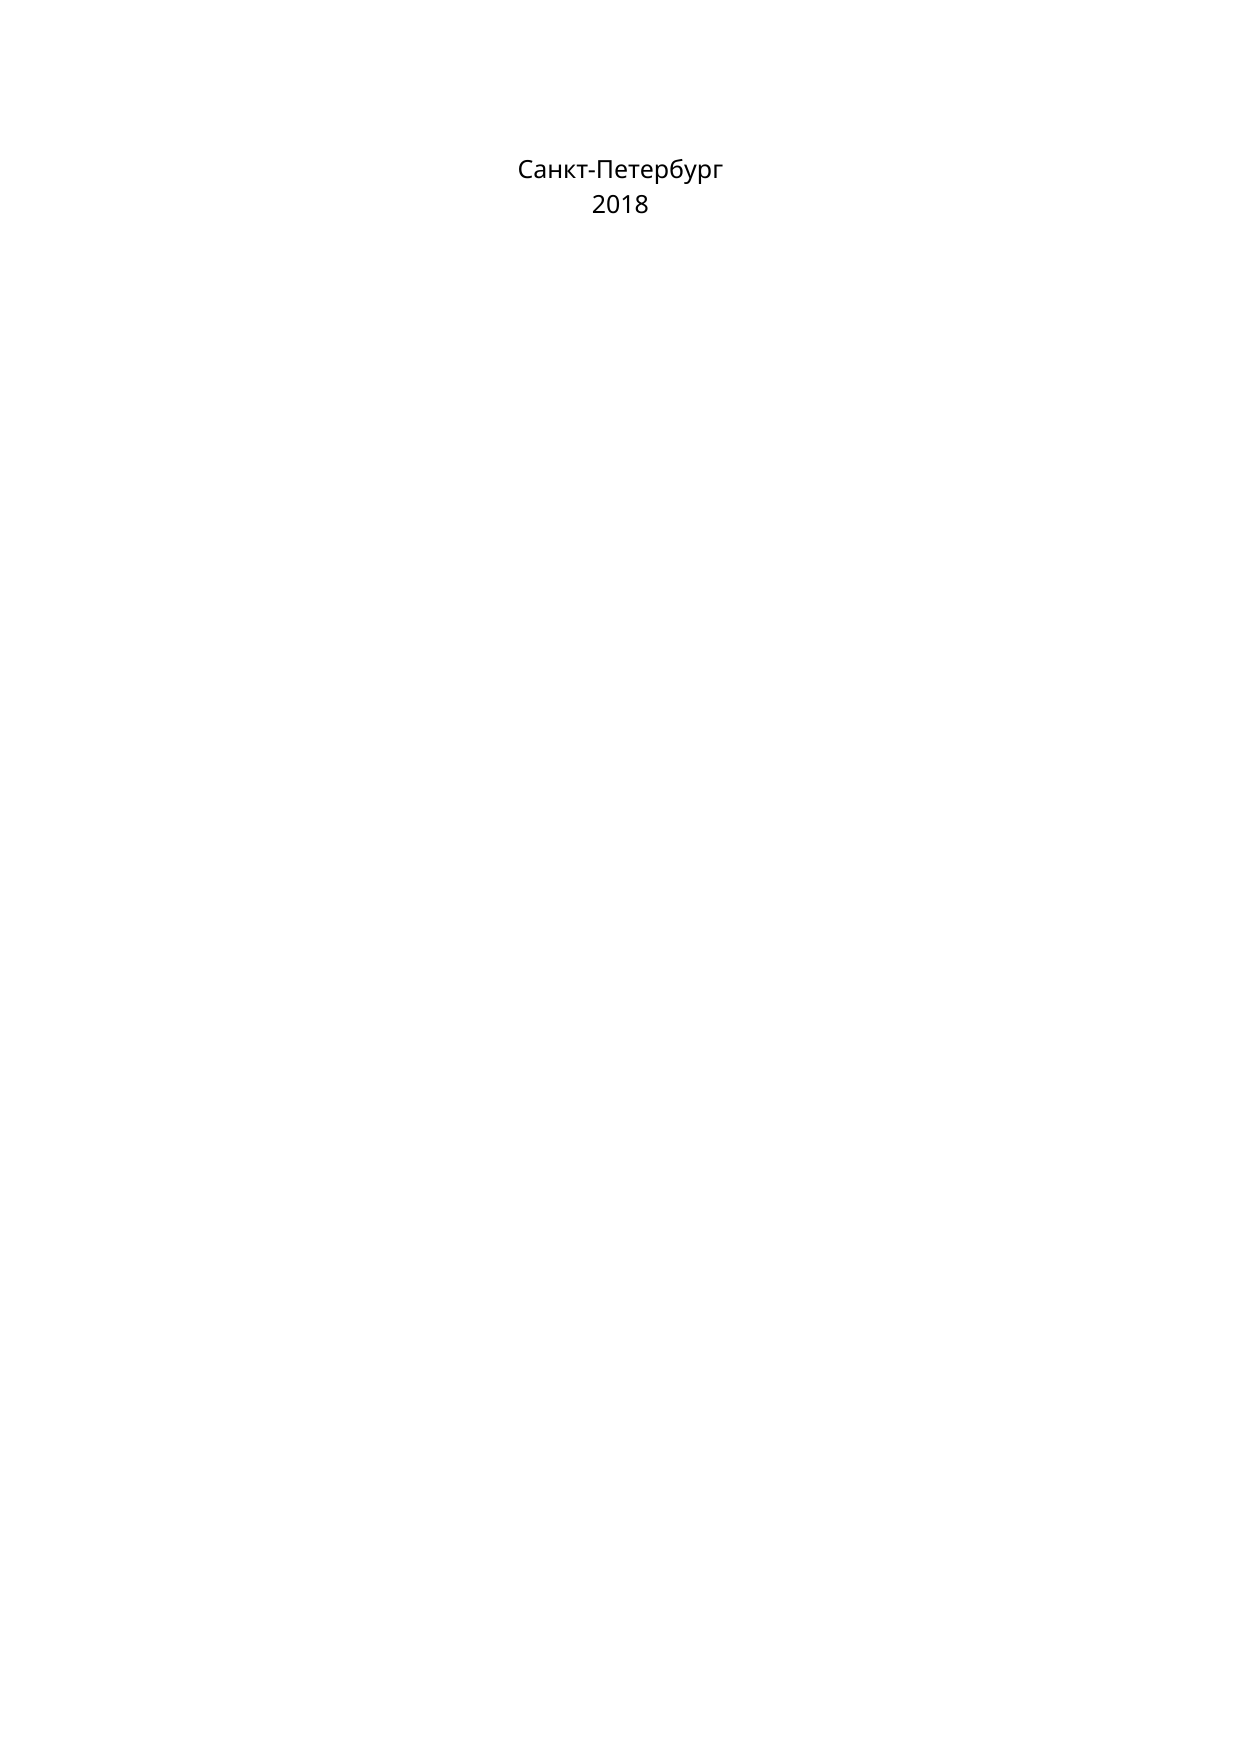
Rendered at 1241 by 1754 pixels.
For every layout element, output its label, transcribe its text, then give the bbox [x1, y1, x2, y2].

text 2018 [118, 186, 1122, 220]
text Санкт-Петербург [118, 152, 1122, 186]
